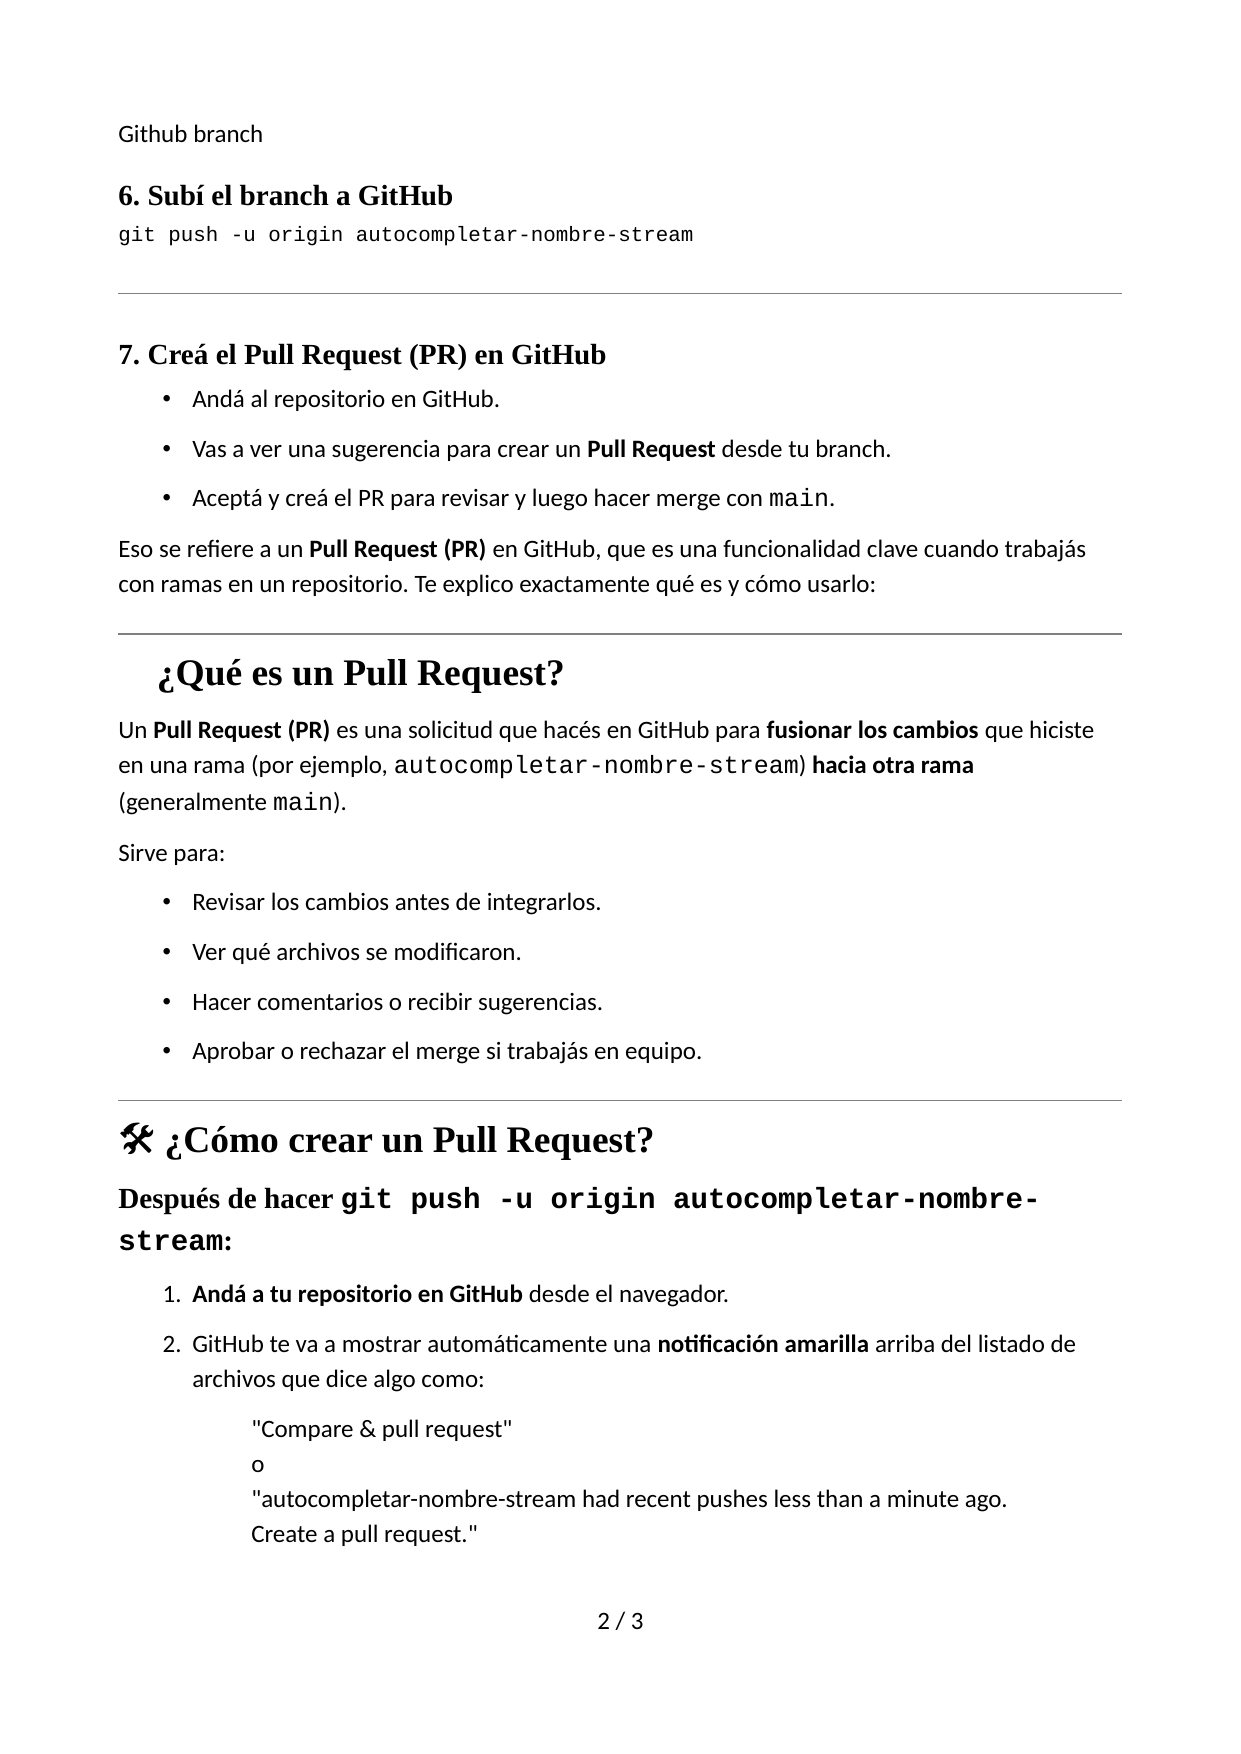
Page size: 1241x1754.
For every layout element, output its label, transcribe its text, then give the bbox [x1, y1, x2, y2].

subtitle 🛠️ ¿Cómo crear un Pull Request? [118, 1117, 1122, 1161]
list Ver qué archivos se modificaron. [162, 936, 1122, 967]
list Revisar los cambios antes de integrarlos. [162, 887, 1122, 917]
list Aceptá y creá el PR para revisar y luego hacer merge con main. [162, 482, 1122, 514]
subtitle 6. Subí el branch a GitHub [118, 178, 1122, 212]
subtitle 7. Creá el Pull Request (PR) en GitHub [118, 337, 1122, 371]
text git push -u origin autocompletar-nombre-stream [118, 224, 1122, 248]
text Un Pull Request (PR) es una solicitud que hacés en GitHub para fusionar los cambios que hiciste en una rama (por ejemplo, autocompletar-nombre-stream) hacia otra rama (generalmente main). [118, 715, 1122, 818]
list "Compare & pull request" o "autocompletar-nombre-stream had recent pushes less than a minute ago. Create a pull request." [222, 1413, 1063, 1548]
list GitHub te va a mostrar automáticamente una notificación amarilla arriba del listado de archivos que dice algo como: [162, 1328, 1122, 1394]
subtitle 🧠 ¿Qué es un Pull Request? [118, 651, 1122, 694]
list Aprobar o rechazar el merge si trabajás en equipo. [162, 1035, 1122, 1066]
list Hacer comentarios o recibir sugerencias. [162, 986, 1122, 1016]
subtitle Después de hacer git push -u origin autocompletar-nombre-stream: [118, 1182, 1122, 1259]
list Vas a ver una sugerencia para crear un Pull Request desde tu branch. [162, 433, 1122, 463]
list Andá al repositorio en GitHub. [162, 383, 1122, 414]
text Sirve para: [118, 837, 1122, 867]
text Eso se refiere a un Pull Request (PR) en GitHub, que es una funcionalidad clave cuando trabajás con ramas en un repositorio. Te explico exactamente qué es y cómo usarlo: [118, 533, 1122, 599]
list Andá a tu repositorio en GitHub desde el navegador. [162, 1279, 1122, 1309]
